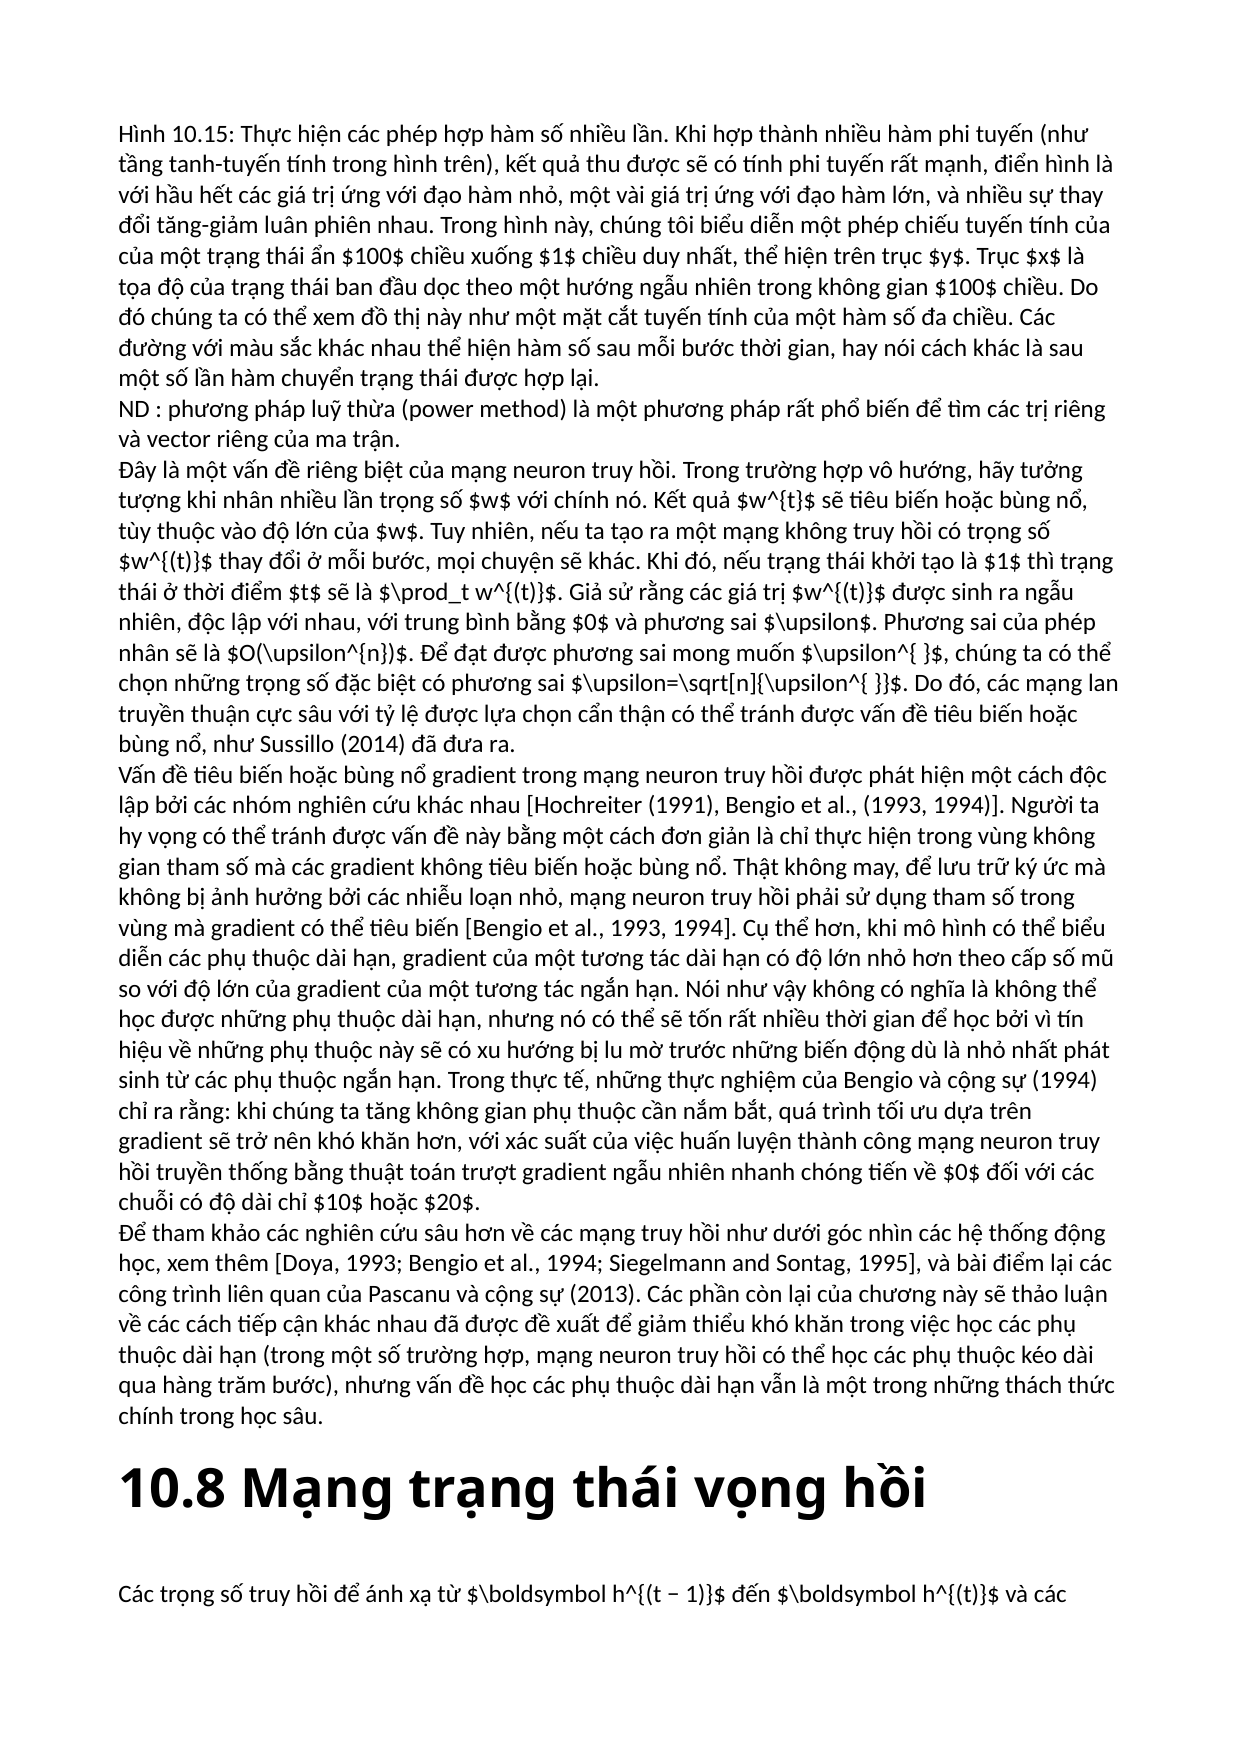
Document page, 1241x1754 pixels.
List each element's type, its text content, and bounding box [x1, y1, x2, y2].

text Vấn đề tiêu biến hoặc bùng nổ gradient trong mạng neuron truy hồi được phát hiện một cách độc lập bởi các nhóm nghiên cứu khác nhau [Hochreiter (1991), Bengio et al., (1993, 1994)]. Người ta hy vọng có thể tránh được vấn đề này bằng một cách đơn giản là chỉ thực hiện trong vùng không gian tham số mà các gradient không tiêu biến hoặc bùng nổ. Thật không may, để lưu trữ ký ức mà không bị ảnh hưởng bởi các nhiễu loạn nhỏ, mạng neuron truy hồi phải sử dụng tham số trong vùng mà gradient có thể tiêu biến [Bengio et al., 1993, 1994]. Cụ thể hơn, khi mô hình có thể biểu diễn các phụ thuộc dài hạn, gradient của một tương tác dài hạn có độ lớn nhỏ hơn theo cấp số mũ so với độ lớn của gradient của một tương tác ngắn hạn. Nói như vậy không có nghĩa là không thể học được những phụ thuộc dài hạn, nhưng nó có thể sẽ tốn rất nhiều thời gian để học bởi vì tín hiệu về những phụ thuộc này sẽ có xu hướng bị lu mờ trước những biến động dù là nhỏ nhất phát sinh từ các phụ thuộc ngắn hạn. Trong thực tế, những thực nghiệm của Bengio và cộng sự (1994) chỉ ra rằng: khi chúng ta tăng không gian phụ thuộc cần nắm bắt, quá trình tối ưu dựa trên gradient sẽ trở nên khó khăn hơn, với xác suất của việc huấn luyện thành công mạng neuron truy hồi truyền thống bằng thuật toán trượt gradient ngẫu nhiên nhanh chóng tiến về $0$ đối với các chuỗi có độ dài chỉ $10$ hoặc $20$. [118, 759, 1122, 1217]
text ND : phương pháp luỹ thừa (power method) là một phương pháp rất phổ biến để tìm các trị riêng và vector riêng của ma trận. [118, 393, 1122, 454]
subtitle 10.8 Mạng trạng thái vọng hồi [118, 1449, 1122, 1523]
text Đây là một vấn đề riêng biệt của mạng neuron truy hồi. Trong trường hợp vô hướng, hãy tưởng tượng khi nhân nhiều lần trọng số $w$ với chính nó. Kết quả $w^{t}$ sẽ tiêu biến hoặc bùng nổ, tùy thuộc vào độ lớn của $w$. Tuy nhiên, nếu ta tạo ra một mạng không truy hồi có trọng số $w^{(t)}$ thay đổi ở mỗi bước, mọi chuyện sẽ khác. Khi đó, nếu trạng thái khởi tạo là $1$ thì trạng thái ở thời điểm $t$ sẽ là $\prod_t w^{(t)}$. Giả sử rằng các giá trị $w^{(t)}$ được sinh ra ngẫu nhiên, độc lập với nhau, với trung bình bằng $0$ và phương sai $\upsilon$. Phương sai của phép nhân sẽ là $O(\upsilon^{n})$. Để đạt được phương sai mong muốn $\upsilon^{ }$, chúng ta có thể chọn những trọng số đặc biệt có phương sai $\upsilon=\sqrt[n]{\upsilon^{ }}$. Do đó, các mạng lan truyền thuận cực sâu với tỷ lệ được lựa chọn cẩn thận có thể tránh được vấn đề tiêu biến hoặc bùng nổ, như Sussillo (2014) đã đưa ra. [118, 454, 1122, 759]
text Các trọng số truy hồi để ánh xạ từ $\boldsymbol h^{(t − 1)}$ đến $\boldsymbol h^{(t)}$ và các [118, 1579, 1122, 1609]
text Để tham khảo các nghiên cứu sâu hơn về các mạng truy hồi như dưới góc nhìn các hệ thống động học, xem thêm [Doya, 1993; Bengio et al., 1994; Siegelmann and Sontag, 1995], và bài điểm lại các công trình liên quan của Pascanu và cộng sự (2013). Các phần còn lại của chương này sẽ thảo luận về các cách tiếp cận khác nhau đã được đề xuất để giảm thiểu khó khăn trong việc học các phụ thuộc dài hạn (trong một số trường hợp, mạng neuron truy hồi có thể học các phụ thuộc kéo dài qua hàng trăm bước), nhưng vấn đề học các phụ thuộc dài hạn vẫn là một trong những thách thức chính trong học sâu. [118, 1217, 1122, 1431]
text Hình 10.15: Thực hiện các phép hợp hàm số nhiều lần. Khi hợp thành nhiều hàm phi tuyến (như tầng tanh-tuyến tính trong hình trên), kết quả thu được sẽ có tính phi tuyến rất mạnh, điển hình là với hầu hết các giá trị ứng với đạo hàm nhỏ, một vài giá trị ứng với đạo hàm lớn, và nhiều sự thay đổi tăng-giảm luân phiên nhau. Trong hình này, chúng tôi biểu diễn một phép chiếu tuyến tính của của một trạng thái ẩn $100$ chiều xuống $1$ chiều duy nhất, thể hiện trên trục $y$. Trục $x$ là tọa độ của trạng thái ban đầu dọc theo một hướng ngẫu nhiên trong không gian $100$ chiều. Do đó chúng ta có thể xem đồ thị này như một mặt cắt tuyến tính của một hàm số đa chiều. Các đường với màu sắc khác nhau thể hiện hàm số sau mỗi bước thời gian, hay nói cách khác là sau một số lần hàm chuyển trạng thái được hợp lại. [118, 118, 1122, 393]
